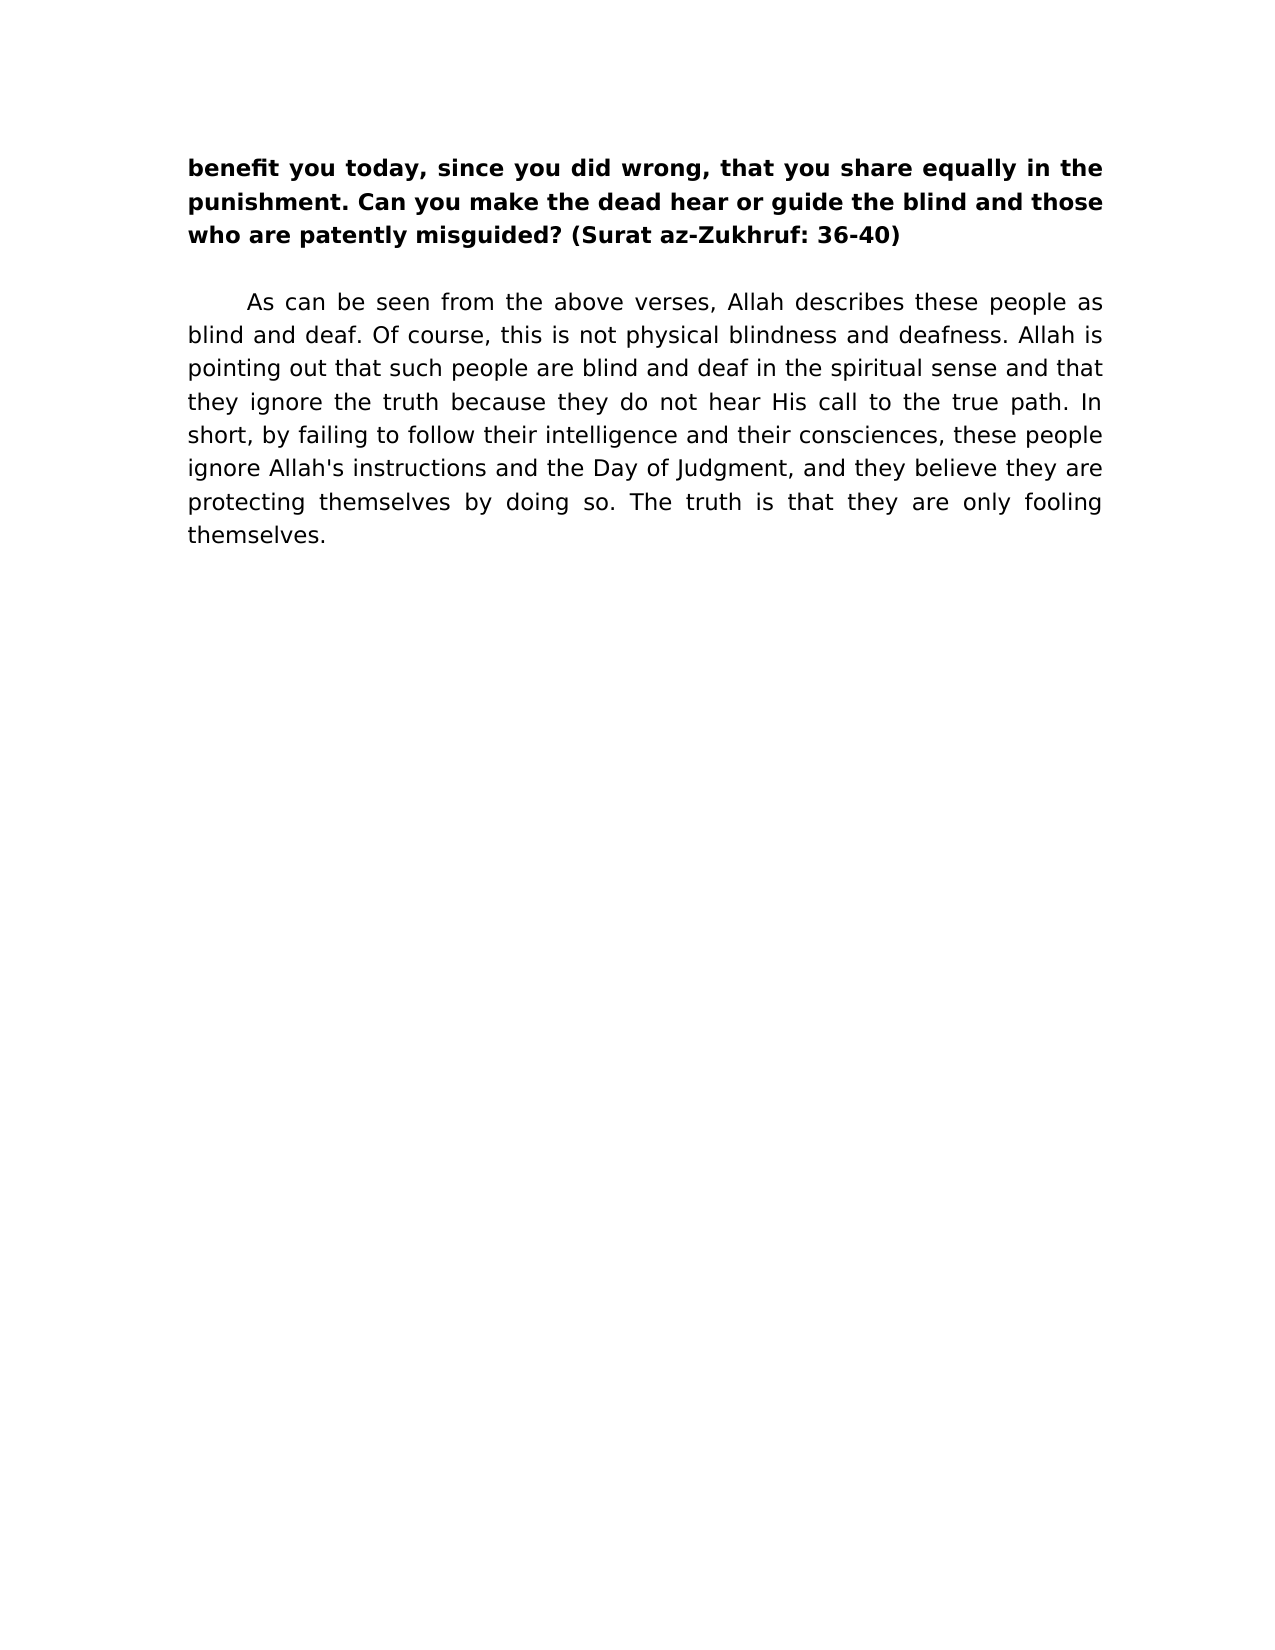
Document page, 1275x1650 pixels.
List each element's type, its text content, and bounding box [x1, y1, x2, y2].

text As can be seen from the above verses, Allah describes these people as blind and deaf. Of course, this is not physical blindness and deafness. Allah is pointing out that such people are blind and deaf in the spiritual sense and that they ignore the truth because they do not hear His call to the true path. In short, by failing to follow their intelligence and their consciences, these people ignore Allah's instructions and the Day of Judgment, and they believe they are protecting themselves by doing so. The truth is that they are only fooling themselves. [187, 283, 1104, 550]
text benefit you today, since you did wrong, that you share equally in the punishment. Can you make the dead hear or guide the blind and those who are patently misguided? (Surat az-Zukhruf: 36-40) [187, 150, 1104, 250]
